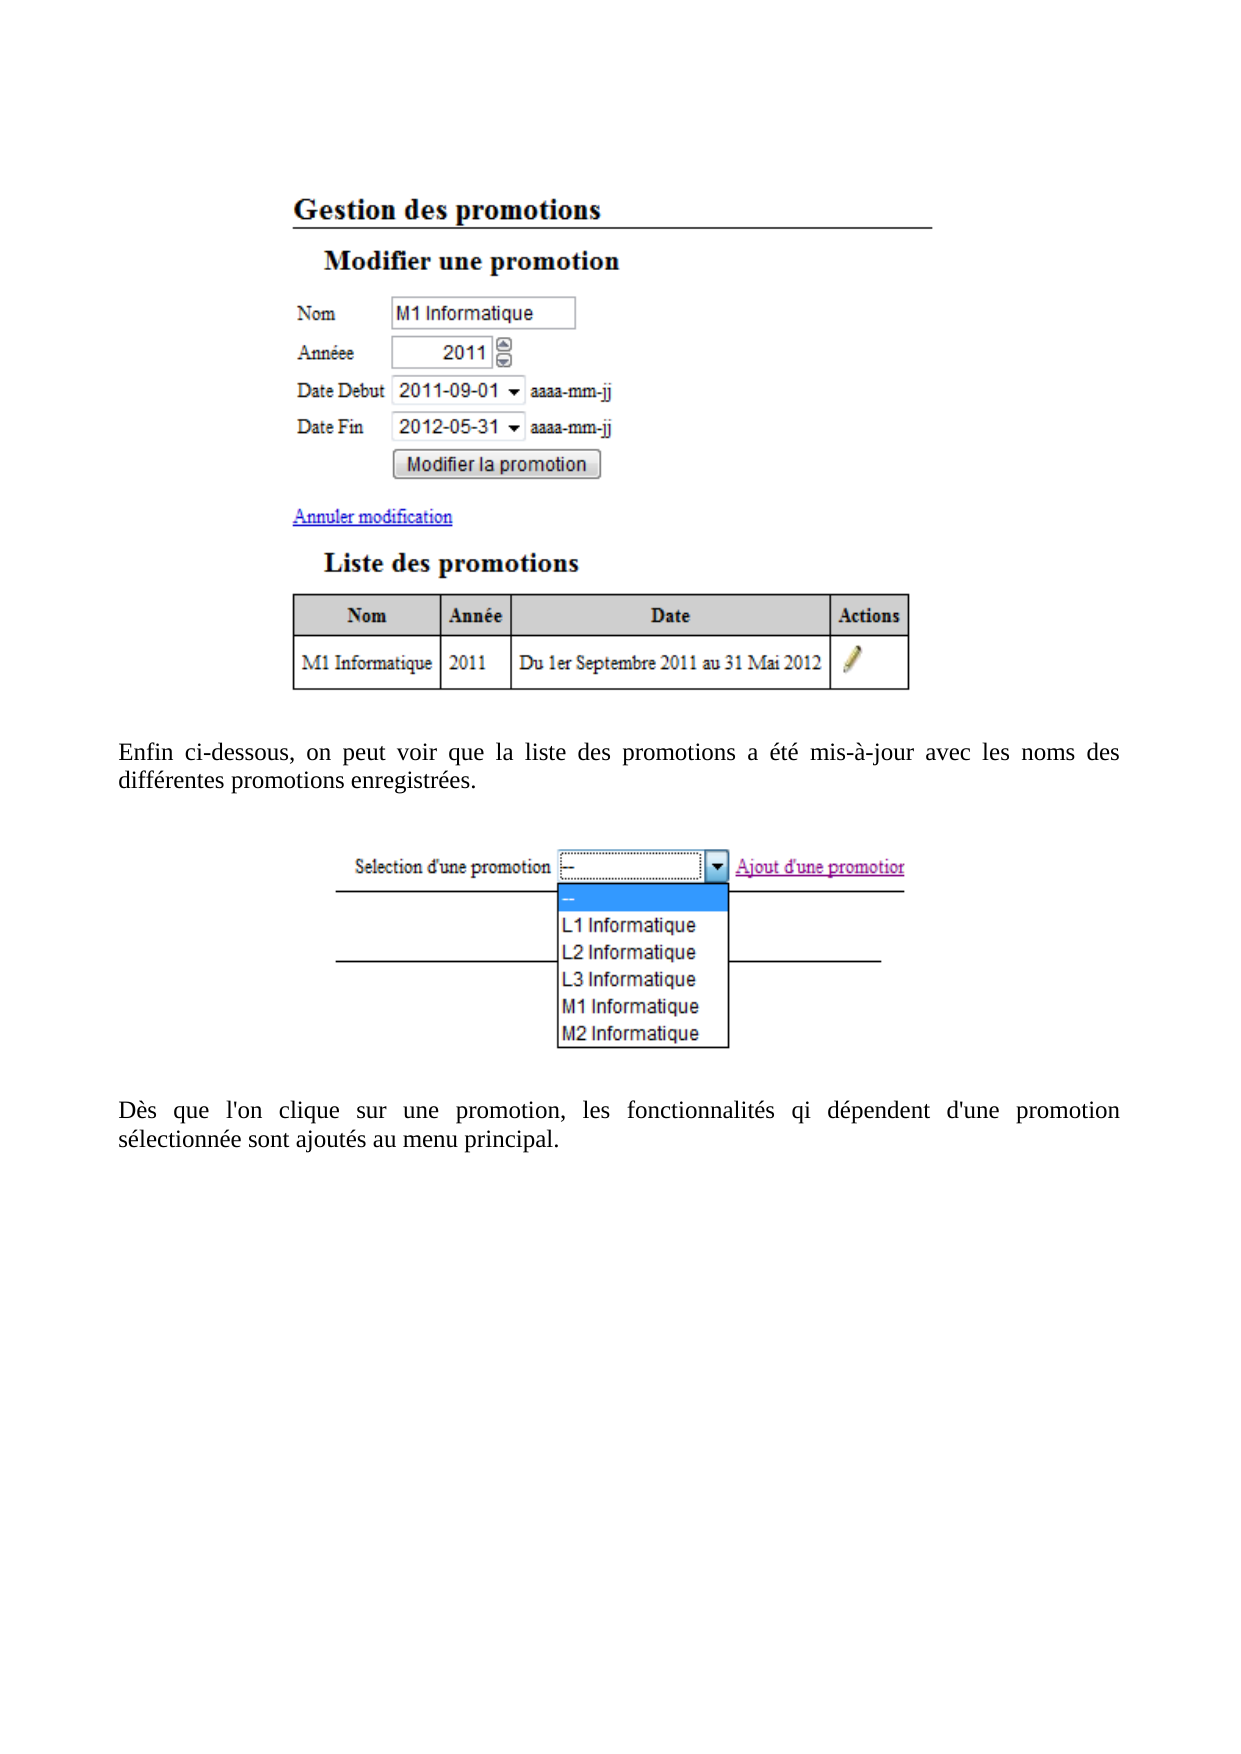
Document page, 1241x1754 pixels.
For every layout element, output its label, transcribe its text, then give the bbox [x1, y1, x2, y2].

text Enfin ci-dessous, on peut voir que la liste des promotions a été mis-à-jour avec les noms des différentes promotions enregistrées. [118, 737, 1122, 794]
text Dès que l'on clique sur une promotion, les fonctionnalités qi dépendent d'une promotion sélectionnée sont ajoutés au menu principal. [118, 1096, 1122, 1153]
